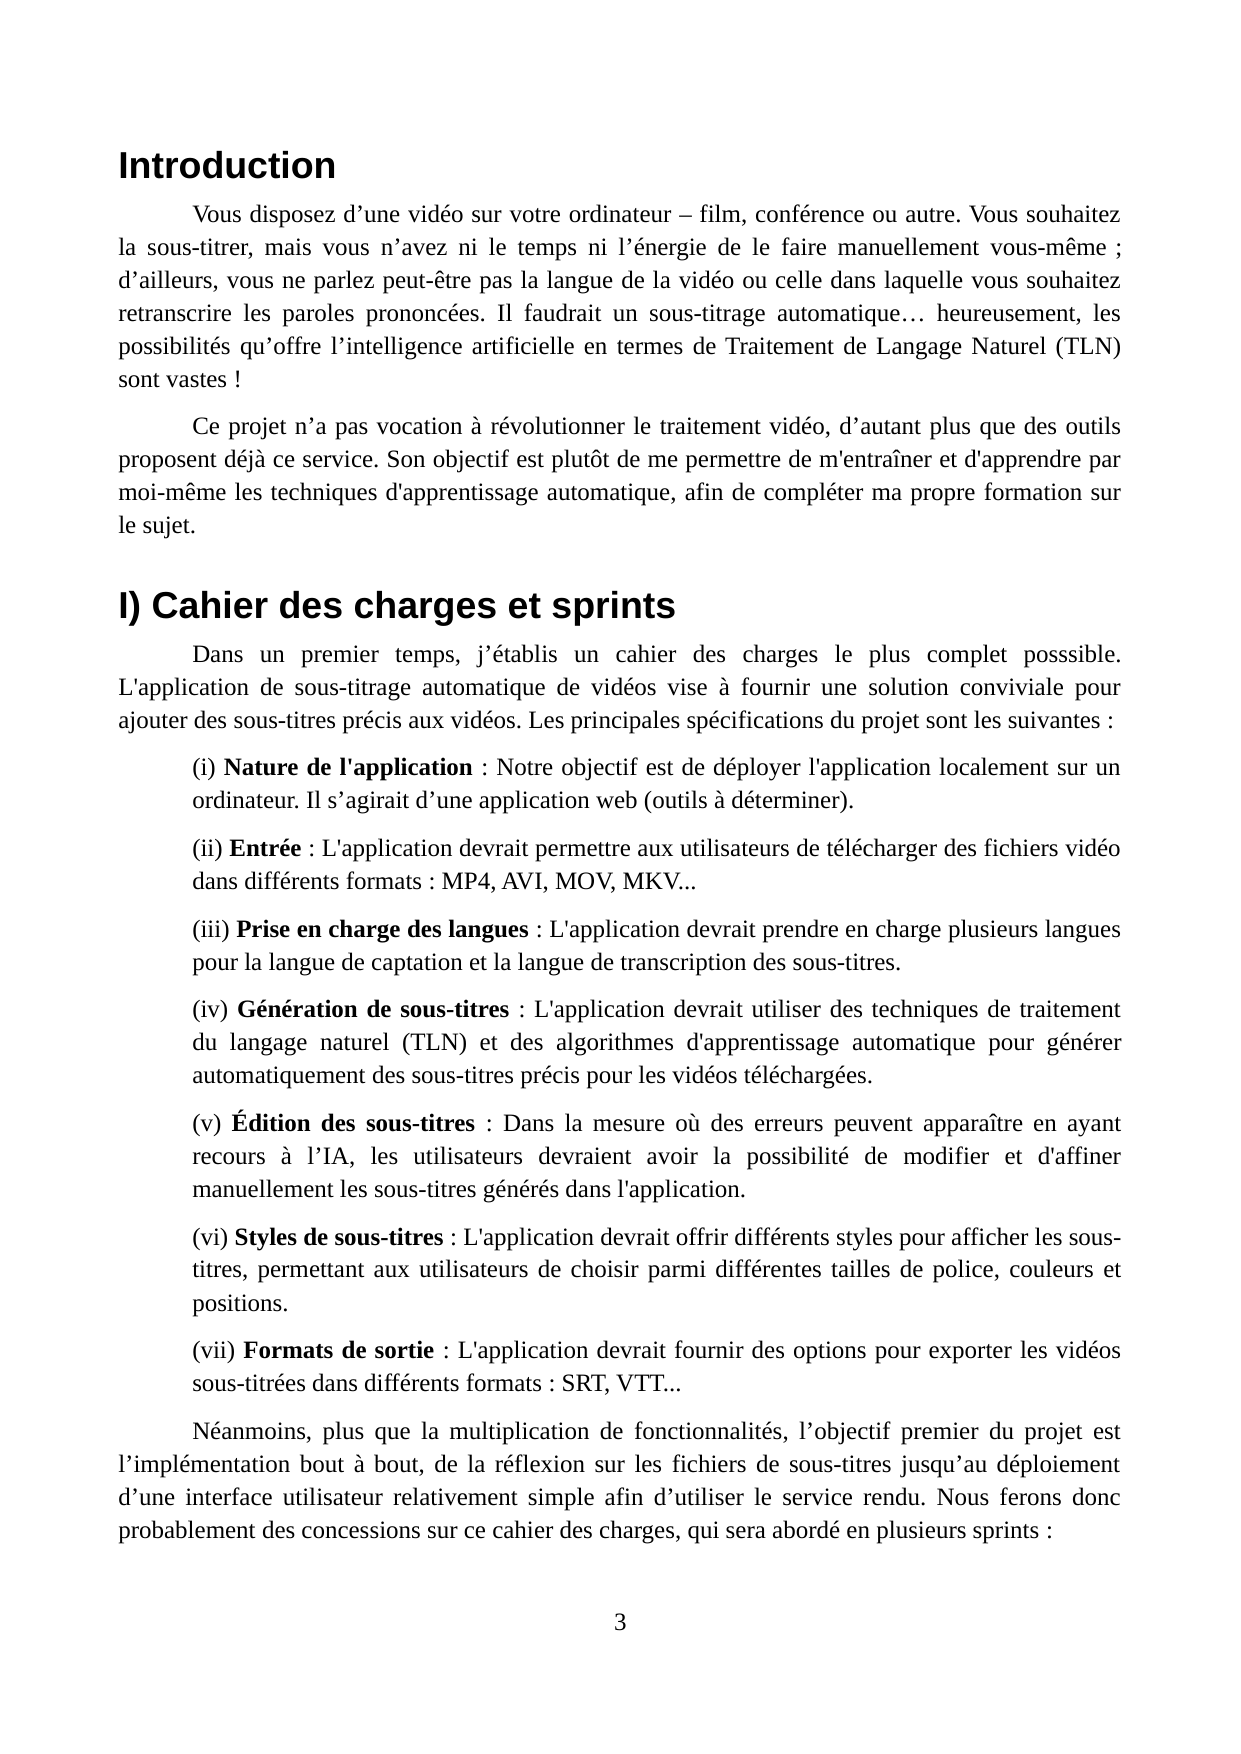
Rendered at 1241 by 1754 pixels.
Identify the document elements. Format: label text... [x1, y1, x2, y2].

text (iii) Prise en charge des langues : L'application devrait prendre en charge plusieurs langues pour la langue de captation et la langue de transcription des sous-titres. [192, 914, 1122, 975]
text (vi) Styles de sous-titres : L'application devrait offrir différents styles pour afficher les sous-titres, permettant aux utilisateurs de choisir parmi différentes tailles de police, couleurs et positions. [192, 1222, 1122, 1316]
text Néanmoins, plus que la multiplication de fonctionnalités, l’objectif premier du projet est l’implémentation bout à bout, de la réflexion sur les fichiers de sous-titres jusqu’au déploiement d’une interface utilisateur relativement simple afin d’utiliser le service rendu. Nous ferons donc probablement des concessions sur ce cahier des charges, qui sera abordé en plusieurs sprints : [118, 1416, 1122, 1544]
text (iv) Génération de sous-titres : L'application devrait utiliser des techniques de traitement du langage naturel (TLN) et des algorithmes d'apprentissage automatique pour générer automatiquement des sous-titres précis pour les vidéos téléchargées. [192, 994, 1122, 1089]
text (i) Nature de l'application : Notre objectif est de déployer l'application localement sur un ordinateur. Il s’agirait d’une application web (outils à déterminer). [192, 752, 1122, 814]
subtitle Introduction [118, 143, 1122, 186]
text Ce projet n’a pas vocation à révolutionner le traitement vidéo, d’autant plus que des outils proposent déjà ce service. Son objectif est plutôt de me permettre de m'entraîner et d'apprendre par moi-même les techniques d'apprentissage automatique, afin de compléter ma propre formation sur le sujet. [118, 411, 1122, 539]
text (v) Édition des sous-titres : Dans la mesure où des erreurs peuvent apparaître en ayant recours à l’IA, les utilisateurs devraient avoir la possibilité de modifier et d'affiner manuellement les sous-titres générés dans l'application. [192, 1108, 1122, 1203]
text Dans un premier temps, j’établis un cahier des charges le plus complet posssible. L'application de sous-titrage automatique de vidéos vise à fournir une solution conviviale pour ajouter des sous-titres précis aux vidéos. Les principales spécifications du projet sont les suivantes : [118, 639, 1122, 733]
text (vii) Formats de sortie : L'application devrait fournir des options pour exporter les vidéos sous-titrées dans différents formats : SRT, VTT... [192, 1335, 1122, 1397]
text (ii) Entrée : L'application devrait permettre aux utilisateurs de télécharger des fichiers vidéo dans différents formats : MP4, AVI, MOV, MKV... [192, 833, 1122, 895]
text Vous disposez d’une vidéo sur votre ordinateur – film, conférence ou autre. Vous souhaitez la sous-titrer, mais vous n’avez ni le temps ni l’énergie de le faire manuellement vous-même ; d’ailleurs, vous ne parlez peut-être pas la langue de la vidéo ou celle dans laquelle vous souhaitez retranscrire les paroles prononcées. Il faudrait un sous-titrage automatique… heureusement, les possibilités qu’offre l’intelligence artificielle en termes de Traitement de Langage Naturel (TLN) sont vastes ! [118, 199, 1122, 393]
subtitle I) Cahier des charges et sprints [118, 583, 1122, 626]
